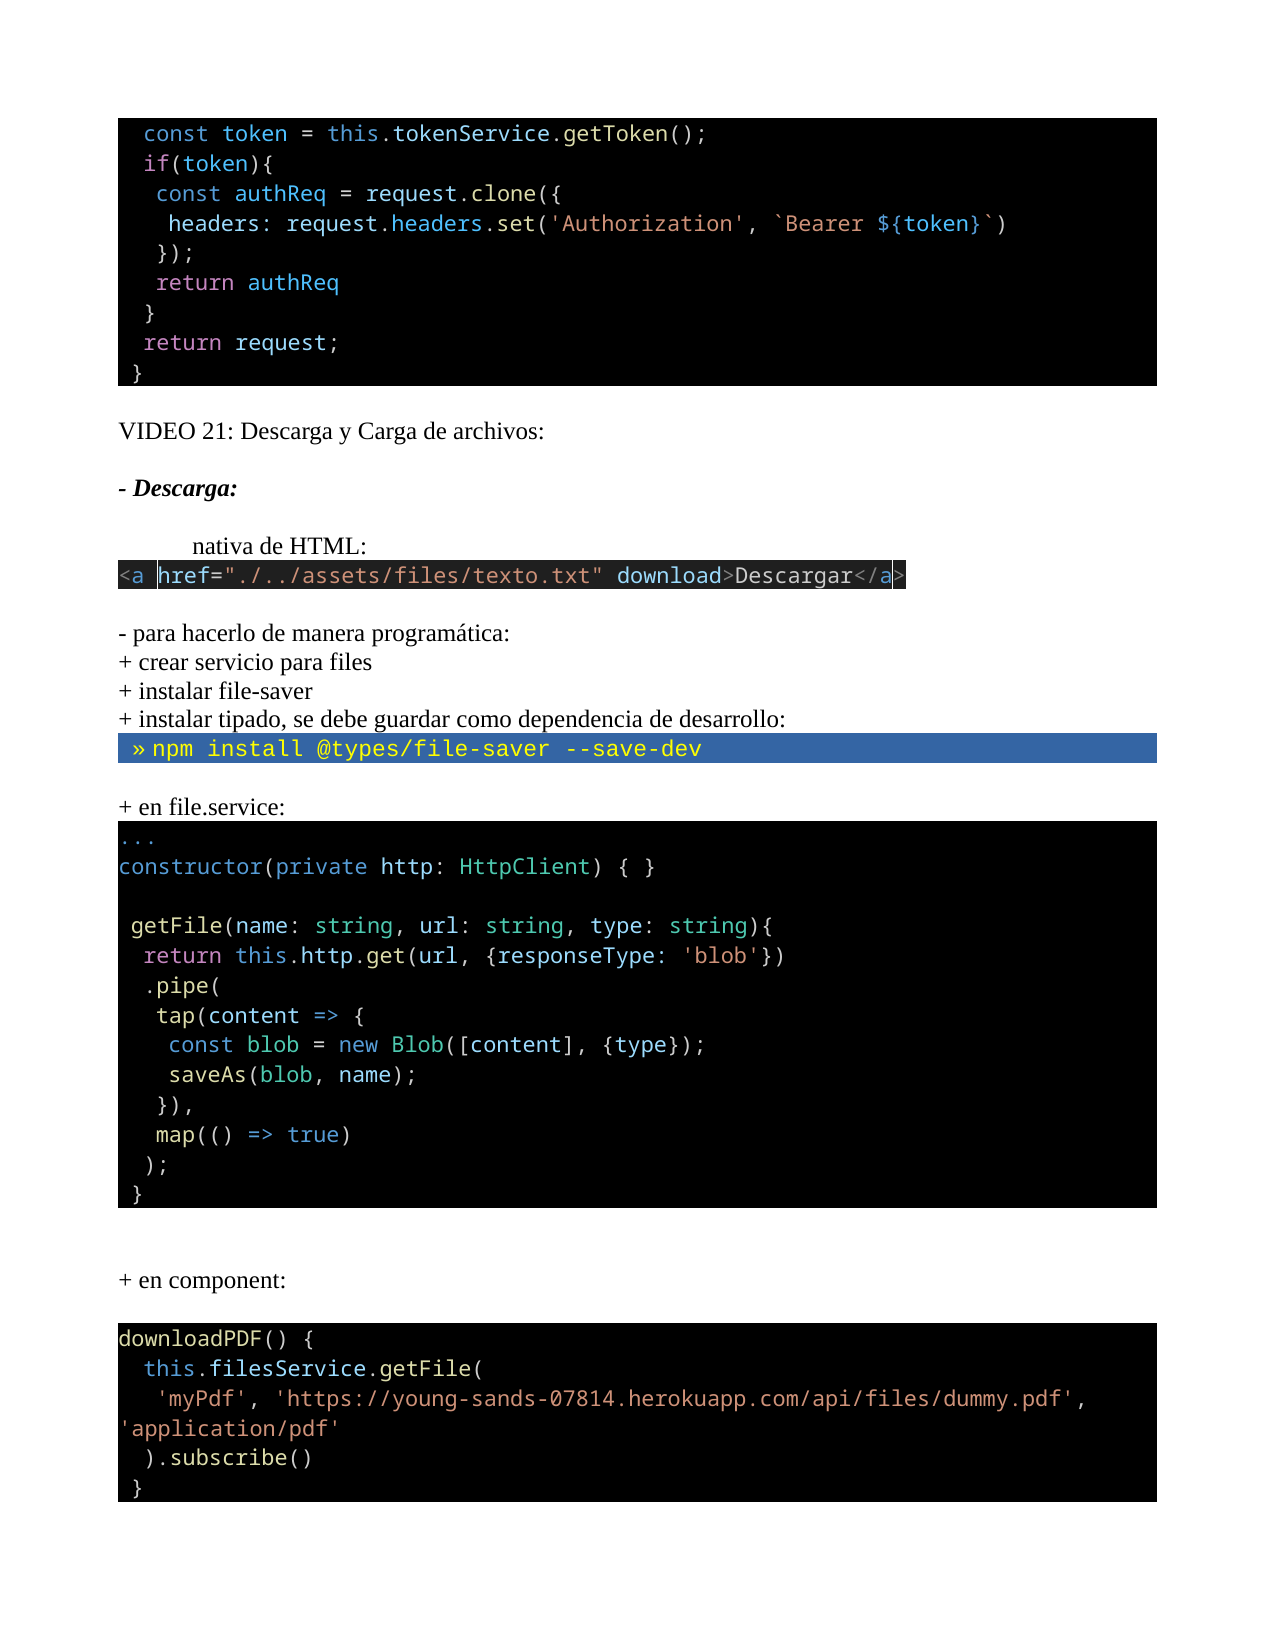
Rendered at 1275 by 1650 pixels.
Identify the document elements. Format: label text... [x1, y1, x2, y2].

text + en file.service: [118, 792, 1157, 821]
text } [118, 1178, 1157, 1208]
text this.filesService.getFile( [118, 1353, 1157, 1383]
text }); [118, 237, 1157, 267]
text nativa de HTML: [118, 531, 1157, 560]
text } [118, 1472, 1157, 1502]
text - Descarga: [118, 473, 1157, 502]
text headers: request.headers.set('Authorization', `Bearer ${token}`) [118, 207, 1157, 237]
text ).subscribe() [118, 1442, 1157, 1472]
text ); [118, 1148, 1157, 1178]
text + crear servicio para files [118, 647, 1157, 676]
text return authReq [118, 267, 1157, 297]
text + instalar file-saver [118, 676, 1157, 704]
text + instalar tipado, se debe guardar como dependencia de desarrollo: [118, 704, 1157, 733]
text }), [118, 1089, 1157, 1119]
text map(() => true) [118, 1119, 1157, 1148]
text const blob = new Blob([content], {type}); [118, 1029, 1157, 1059]
text VIDEO 21: Descarga y Carga de archivos: [118, 416, 1157, 445]
text ... [118, 821, 1157, 851]
text » npm install @types/file-saver --save-dev [118, 733, 1157, 763]
text tap(content => { [118, 999, 1157, 1029]
text return request; [118, 327, 1157, 356]
text 'myPdf', 'https://young-sands-07814.herokuapp.com/api/files/dummy.pdf', 'application/pdf' [118, 1383, 1157, 1442]
text } [118, 297, 1157, 327]
text } [118, 356, 1157, 386]
text - para hacerlo de manera programática: [118, 618, 1157, 647]
text downloadPDF() { [118, 1323, 1157, 1353]
text .pipe( [118, 970, 1157, 999]
text <a href="./../assets/files/texto.txt" download>Descargar</a> [118, 560, 1157, 589]
text const token = this.tokenService.getToken(); [118, 118, 1157, 148]
text getFile(name: string, url: string, type: string){ [118, 910, 1157, 940]
text + en component: [118, 1266, 1157, 1294]
text if(token){ [118, 148, 1157, 178]
text const authReq = request.clone({ [118, 178, 1157, 207]
text saveAs(blob, name); [118, 1059, 1157, 1089]
text constructor(private http: HttpClient) { } [118, 851, 1157, 881]
text return this.http.get(url, {responseType: 'blob'}) [118, 940, 1157, 970]
